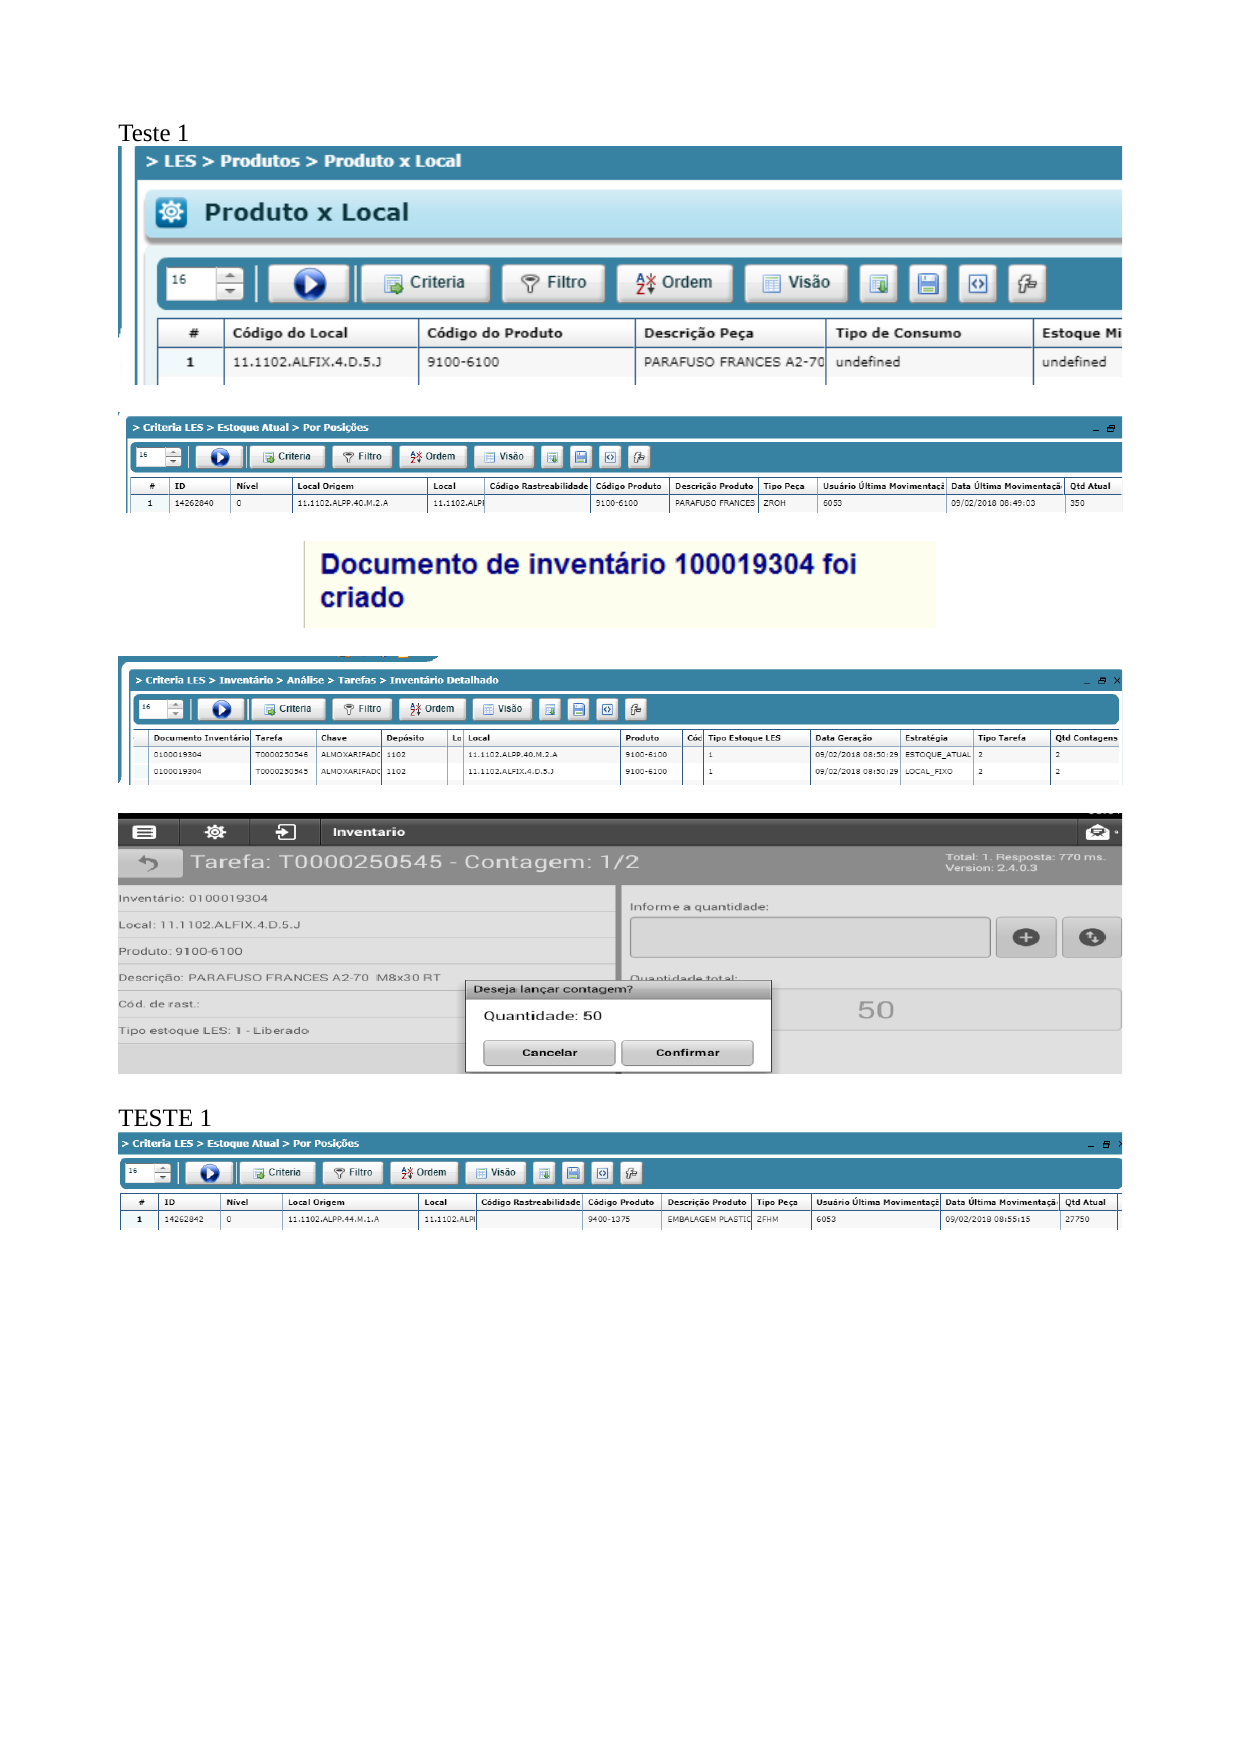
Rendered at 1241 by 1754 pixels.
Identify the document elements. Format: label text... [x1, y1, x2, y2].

picture [118, 146, 1123, 385]
picture [118, 813, 1123, 1074]
picture [118, 412, 1123, 513]
picture [118, 656, 1123, 785]
picture [303, 541, 937, 628]
text Teste 1 [118, 118, 1122, 146]
text TESTE 1 [118, 1103, 1122, 1131]
picture [118, 1131, 1123, 1230]
